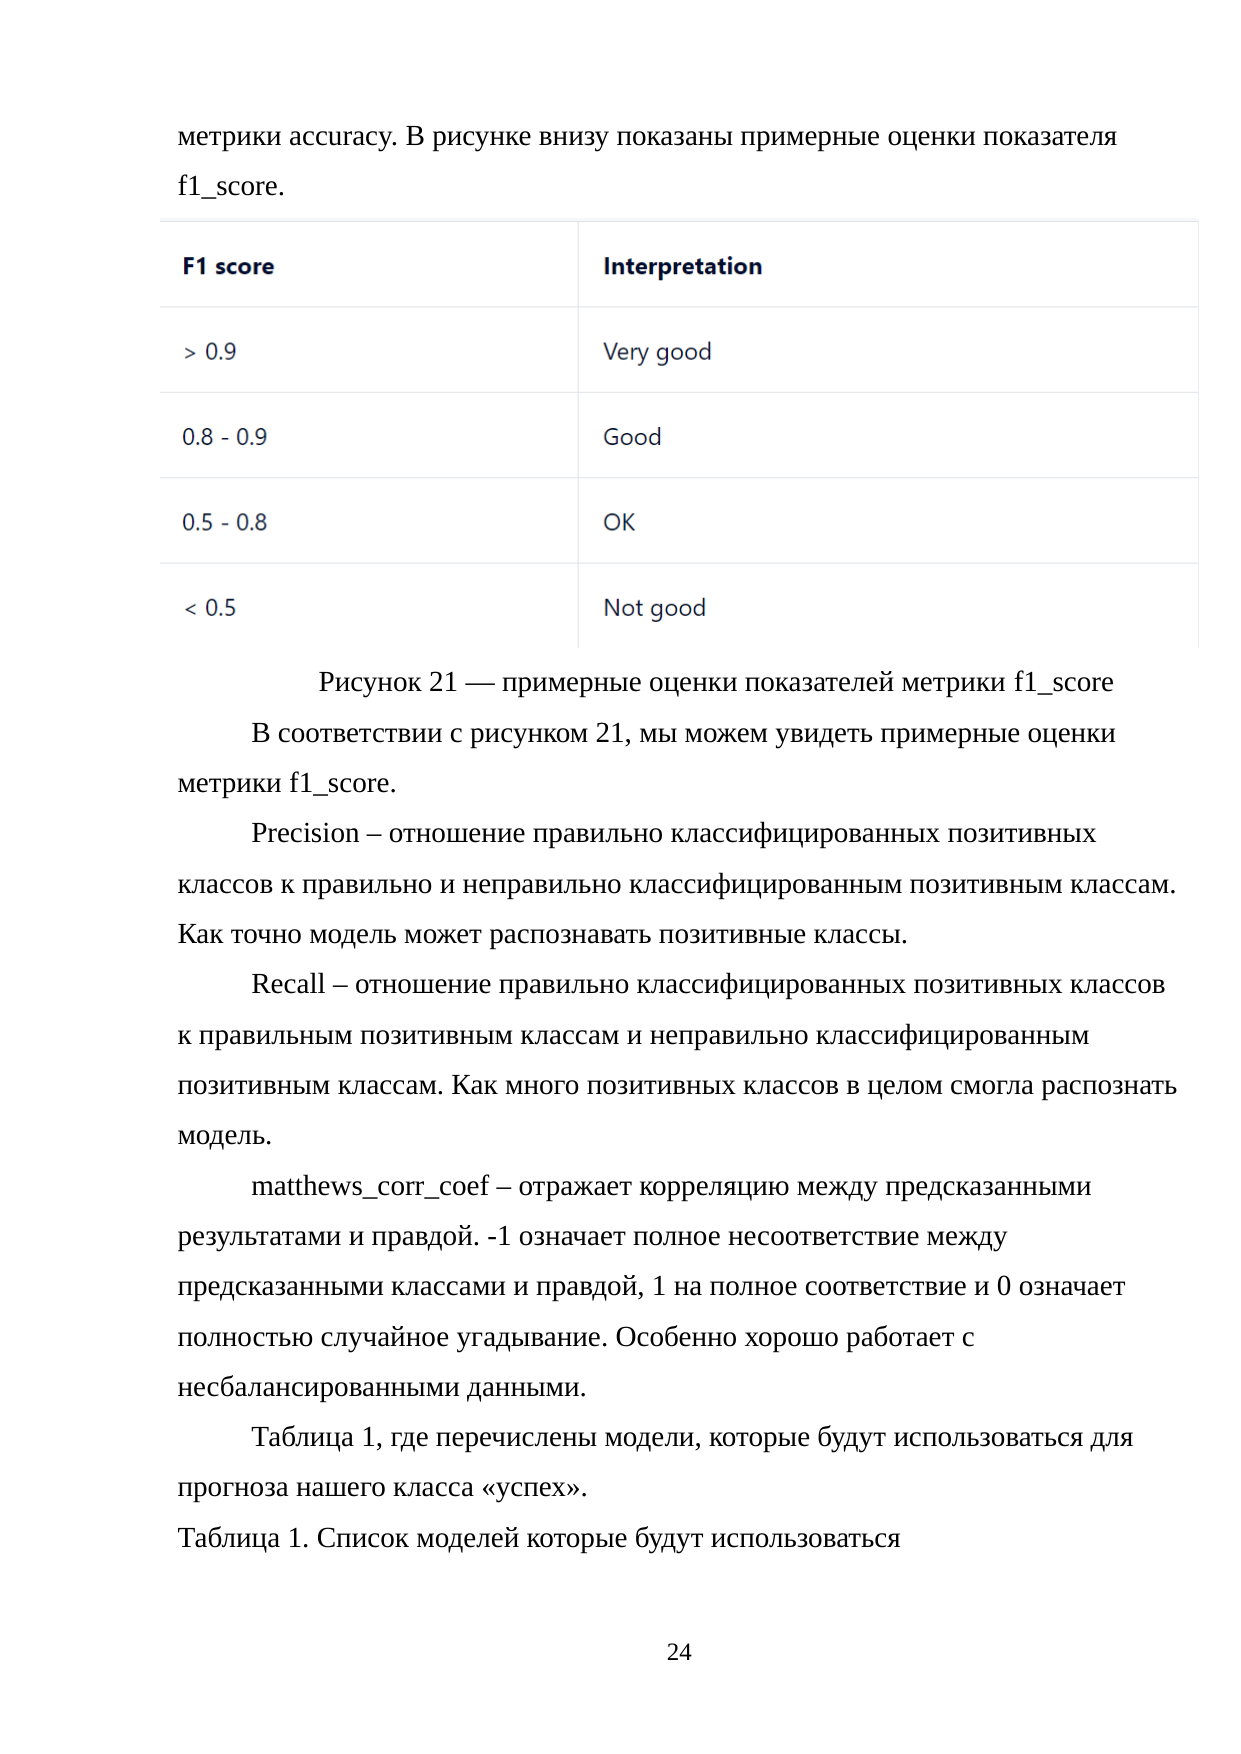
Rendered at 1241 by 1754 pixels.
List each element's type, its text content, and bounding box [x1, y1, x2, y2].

text метрики accuracy. В рисунке внизу показаны примерные оценки показателя f1_score. [177, 118, 1181, 202]
text Precision – отношение правильно классифицированных позитивных классов к правильно и неправильно классифицированным позитивным классам. Как точно модель может распознавать позитивные классы. [177, 816, 1181, 950]
text Recall – отношение правильно классифицированных позитивных классов к правильным позитивным классам и неправильно классифицированным позитивным классам. Как много позитивных классов в целом смогла распознать модель. [177, 966, 1181, 1151]
text В соответствии с рисунком 21, мы можем увидеть примерные оценки метрики f1_score. [177, 715, 1181, 799]
picture [159, 218, 1199, 648]
text Таблица 1, где перечислены модели, которые будут использоваться для прогноза нашего класса «успех». [177, 1419, 1181, 1503]
text matthews_corr_coef – отражает корреляцию между предсказанными результатами и правдой. -1 означает полное несоответствие между предсказанными классами и правдой, 1 на полное соответствие и 0 означает полностью случайное угадывание. Особенно хорошо работает с несбалансированными данными. [177, 1168, 1181, 1402]
text Рисунок 21 — примерные оценки показателей метрики f1_score [177, 648, 1181, 698]
text Таблица 1. Список моделей которые будут использоваться [177, 1520, 1181, 1553]
